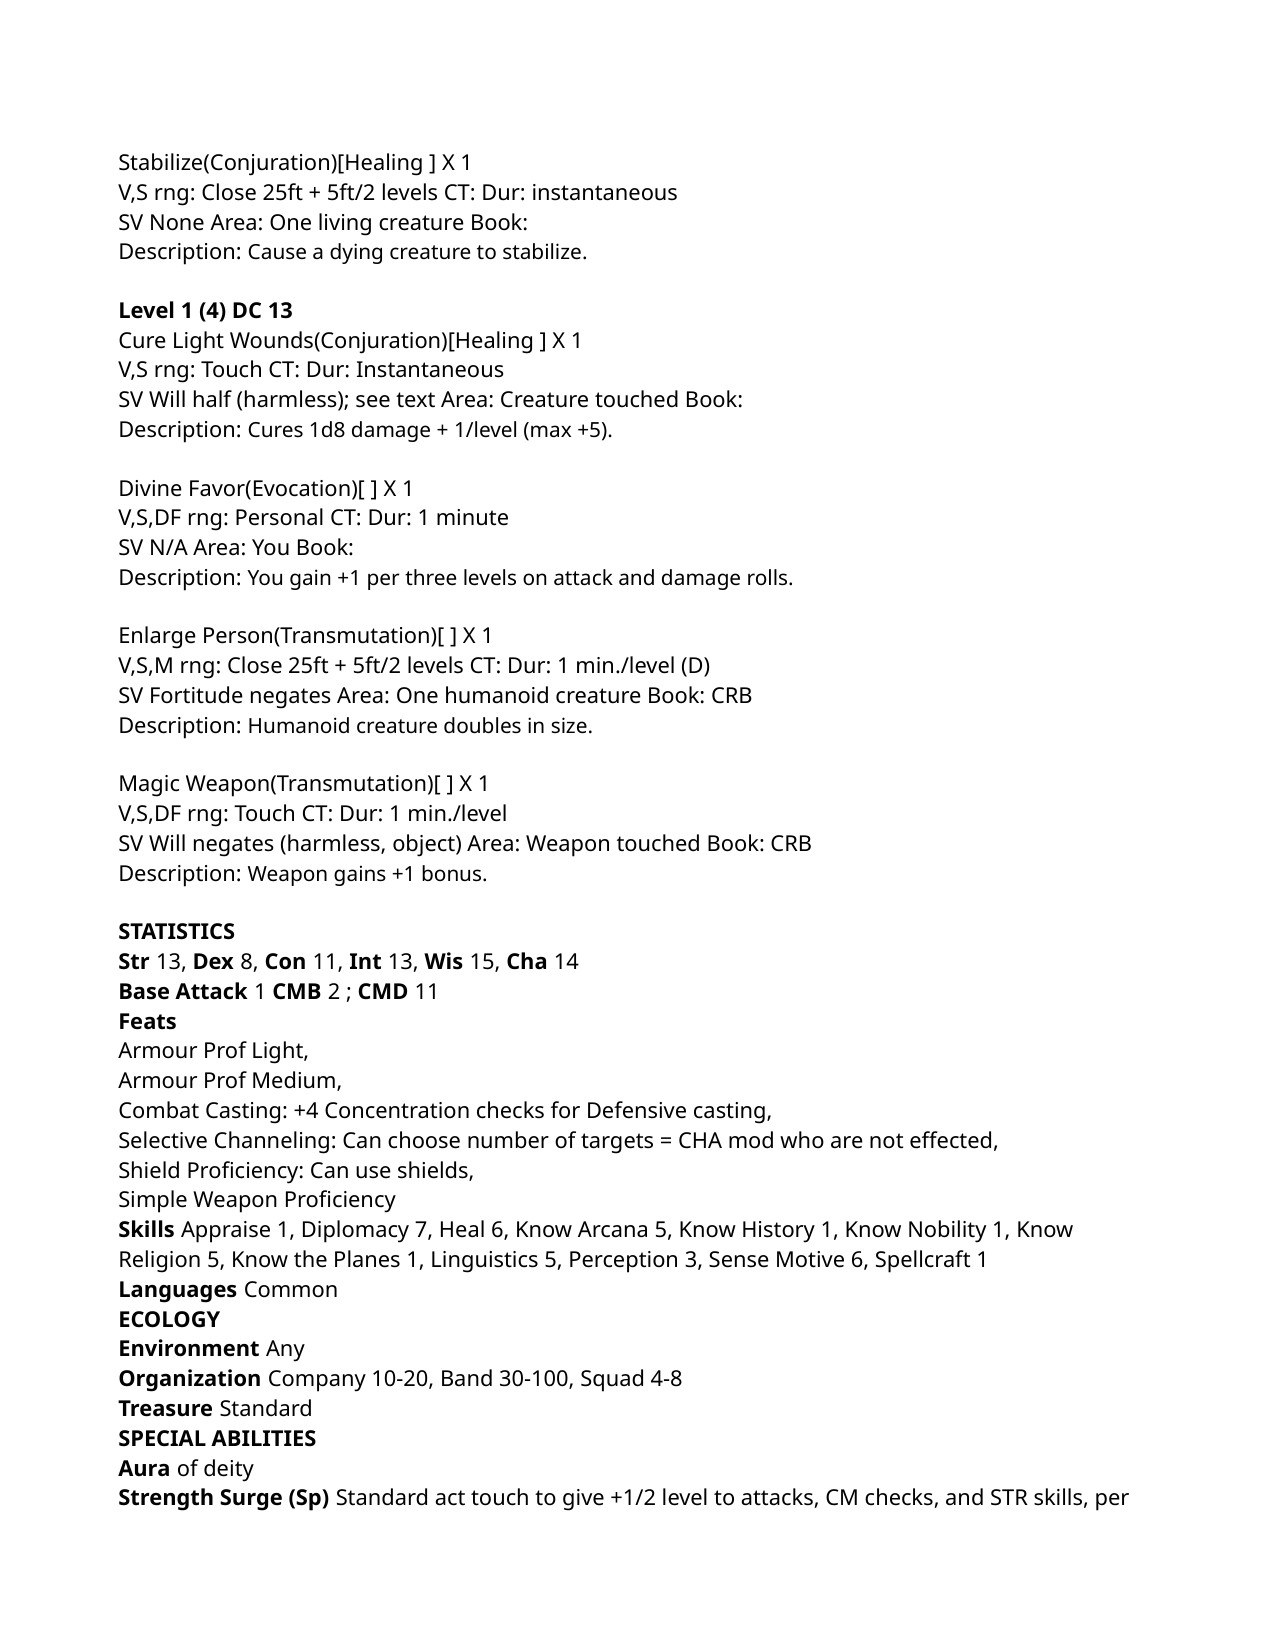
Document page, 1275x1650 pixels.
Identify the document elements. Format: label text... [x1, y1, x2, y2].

text Aura of deity Strength Surge (Sp) Standard act touch to give +1/2 level to attacks, CM checks, and STR skills, per [118, 1452, 1157, 1512]
text Str 13, Dex 8, Con 11, Int 13, Wis 15, Cha 14 Base Attack 1 CMB 2 ; CMD 11 Feats Armour Prof Light, Armour Prof Medium, Combat Casting: +4 Concentration checks for Defensive casting, Selective Channeling: Can choose number of targets = CHA mod who are not effected, Shield Proficiency: Can use shields, Simple Weapon Proficiency Skills Appraise 1, Diplomacy 7, Heal 6, Know Arcana 5, Know History 1, Know Nobility 1, Know Religion 5, Know the Planes 1, Linguistics 5, Perception 3, Sense Motive 6, Spellcraft 1 Languages Common [118, 946, 1157, 1303]
text Stabilize(Conjuration)[Healing ] X 1 V,S rng: Close 25ft + 5ft/2 levels CT: Dur: instantaneous SV None Area: One living creature Book: Description: Cause a dying creature to stabilize. Level 1 (4) DC 13 Cure Light Wounds(Conjuration)[Healing ] X 1 V,S rng: Touch CT: Dur: Instantaneous SV Will half (harmless); see text Area: Creature touched Book: Description: Cures 1d8 damage + 1/level (max +5). Divine Favor(Evocation)[ ] X 1 V,S,DF rng: Personal CT: Dur: 1 minute SV N/A Area: You Book: Description: You gain +1 per three levels on attack and damage rolls. Enlarge Person(Transmutation)[ ] X 1 V,S,M rng: Close 25ft + 5ft/2 levels CT: Dur: 1 min./level (D) SV Fortitude negates Area: One humanoid creature Book: CRB Description: Humanoid creature doubles in size. Magic Weapon(Transmutation)[ ] X 1 V,S,DF rng: Touch CT: Dur: 1 min./level SV Will negates (harmless, object) Area: Weapon touched Book: CRB Description: Weapon gains +1 bonus. [118, 118, 1157, 916]
text ECOLOGY [118, 1303, 1157, 1333]
text Environment Any Organization Company 10-20, Band 30-100, Squad 4-8 Treasure Standard [118, 1333, 1157, 1423]
text SPECIAL ABILITIES [118, 1423, 1157, 1452]
text STATISTICS [118, 916, 1157, 946]
